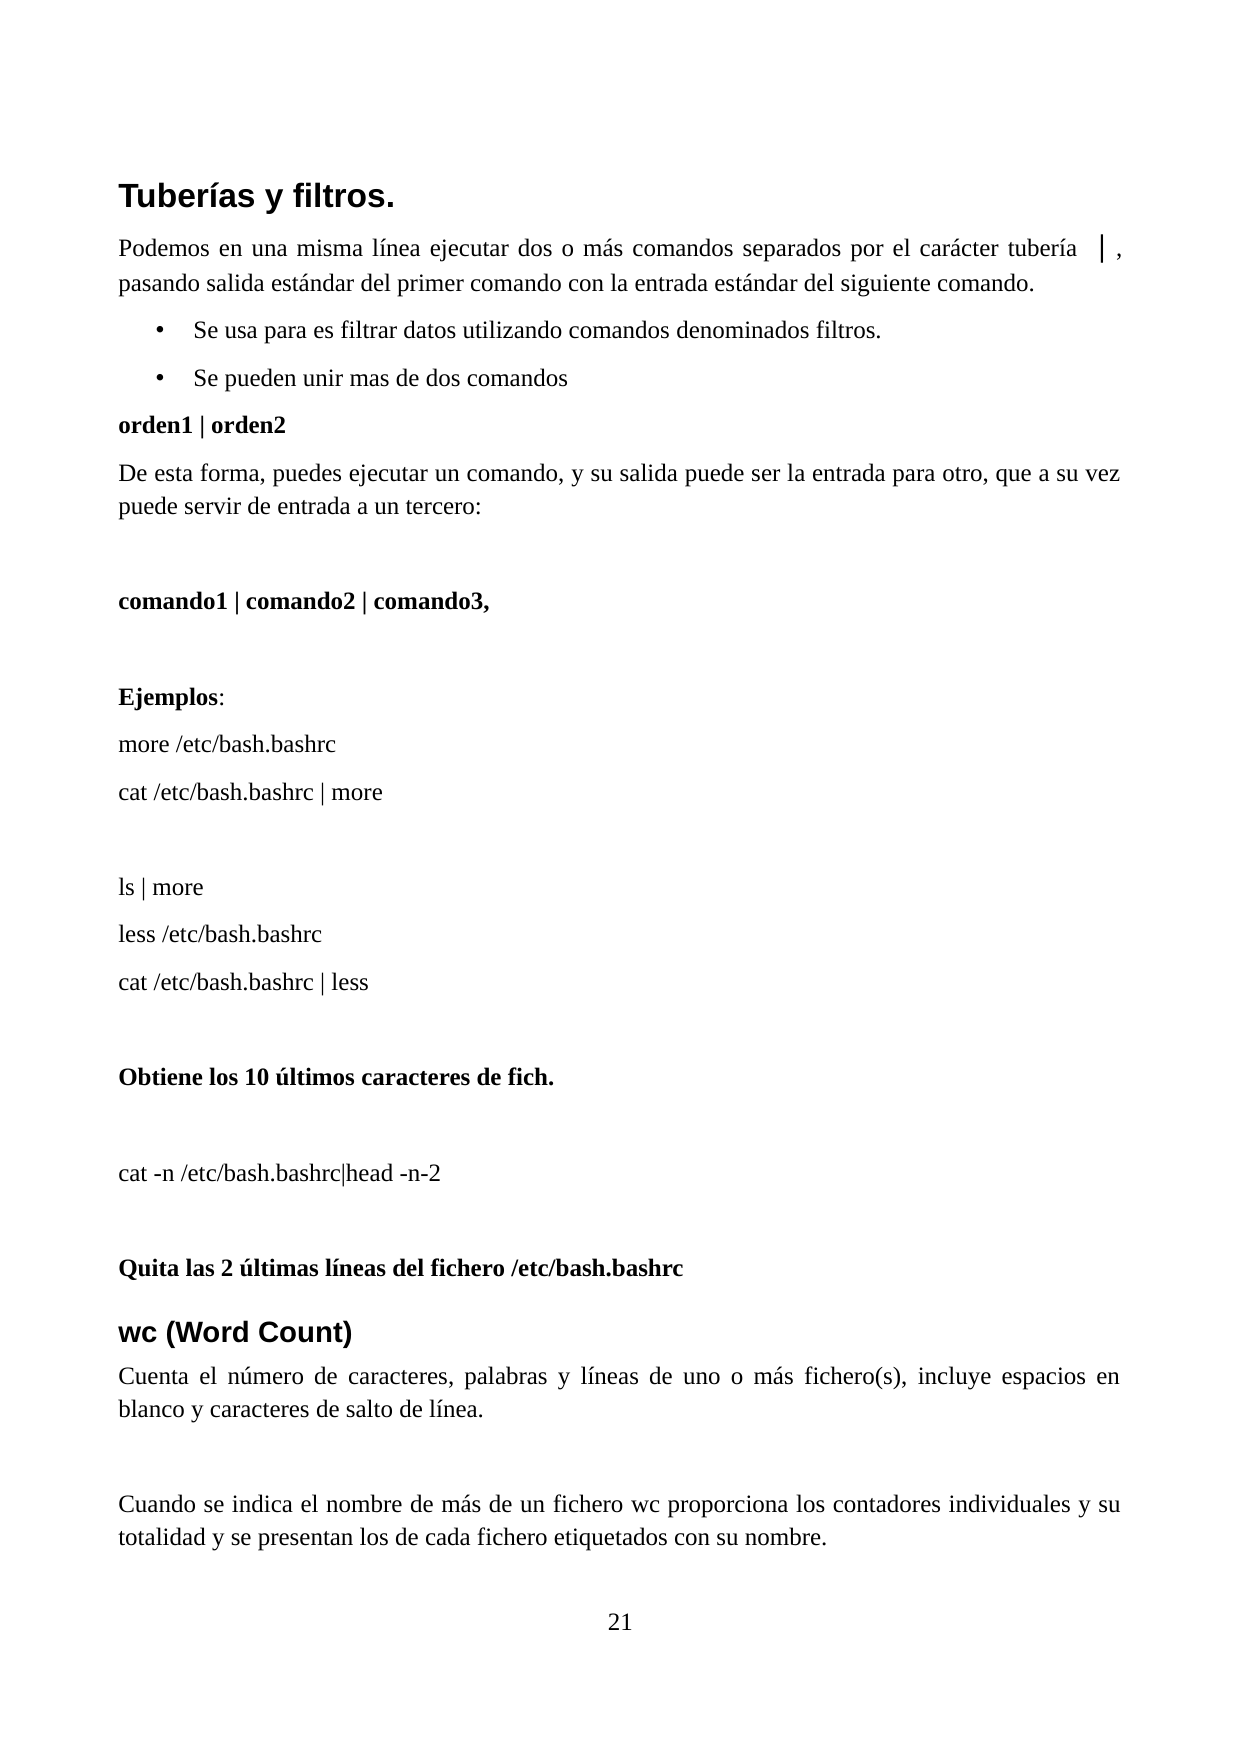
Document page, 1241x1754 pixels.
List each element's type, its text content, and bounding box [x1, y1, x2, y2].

text ls | more [118, 872, 1122, 901]
text orden1 | orden2 [118, 411, 1122, 439]
text Podemos en una misma línea ejecutar dos o más comandos separados por el carácter tubería | , pasando salida estándar del primer comando con la entrada estándar del siguiente comando. [118, 227, 1122, 296]
text Ejemplos: [118, 682, 1122, 710]
list Se pueden unir mas de dos comandos [156, 363, 1122, 392]
text cat /etc/bash.bashrc | more [118, 777, 1122, 806]
text Obtiene los 10 últimos caracteres de fich. [118, 1062, 1122, 1091]
list Se usa para es filtrar datos utilizando comandos denominados filtros. [156, 315, 1122, 344]
text more /etc/bash.bashrc [118, 729, 1122, 758]
text Cuando se indica el nombre de más de un fichero wc proporciona los contadores individuales y su totalidad y se presentan los de cada fichero etiquetados con su nombre. [118, 1489, 1122, 1551]
text De esta forma, puedes ejecutar un comando, y su salida puede ser la entrada para otro, que a su vez puede servir de entrada a un tercero: [118, 458, 1122, 520]
text cat /etc/bash.bashrc | less [118, 967, 1122, 996]
text less /etc/bash.bashrc [118, 919, 1122, 948]
subtitle wc (Word Count) [118, 1315, 1122, 1349]
text Cuenta el número de caracteres, palabras y líneas de uno o más fichero(s), incluye espacios en blanco y caracteres de salto de línea. [118, 1361, 1122, 1423]
text Quita las 2 últimas líneas del fichero /etc/bash.bashrc [118, 1253, 1122, 1282]
subtitle Tuberías y filtros. [118, 176, 1122, 215]
text cat -n /etc/bash.bashrc|head -n-2 [118, 1158, 1122, 1186]
text comando1 | comando2 | comando3, [118, 586, 1122, 615]
